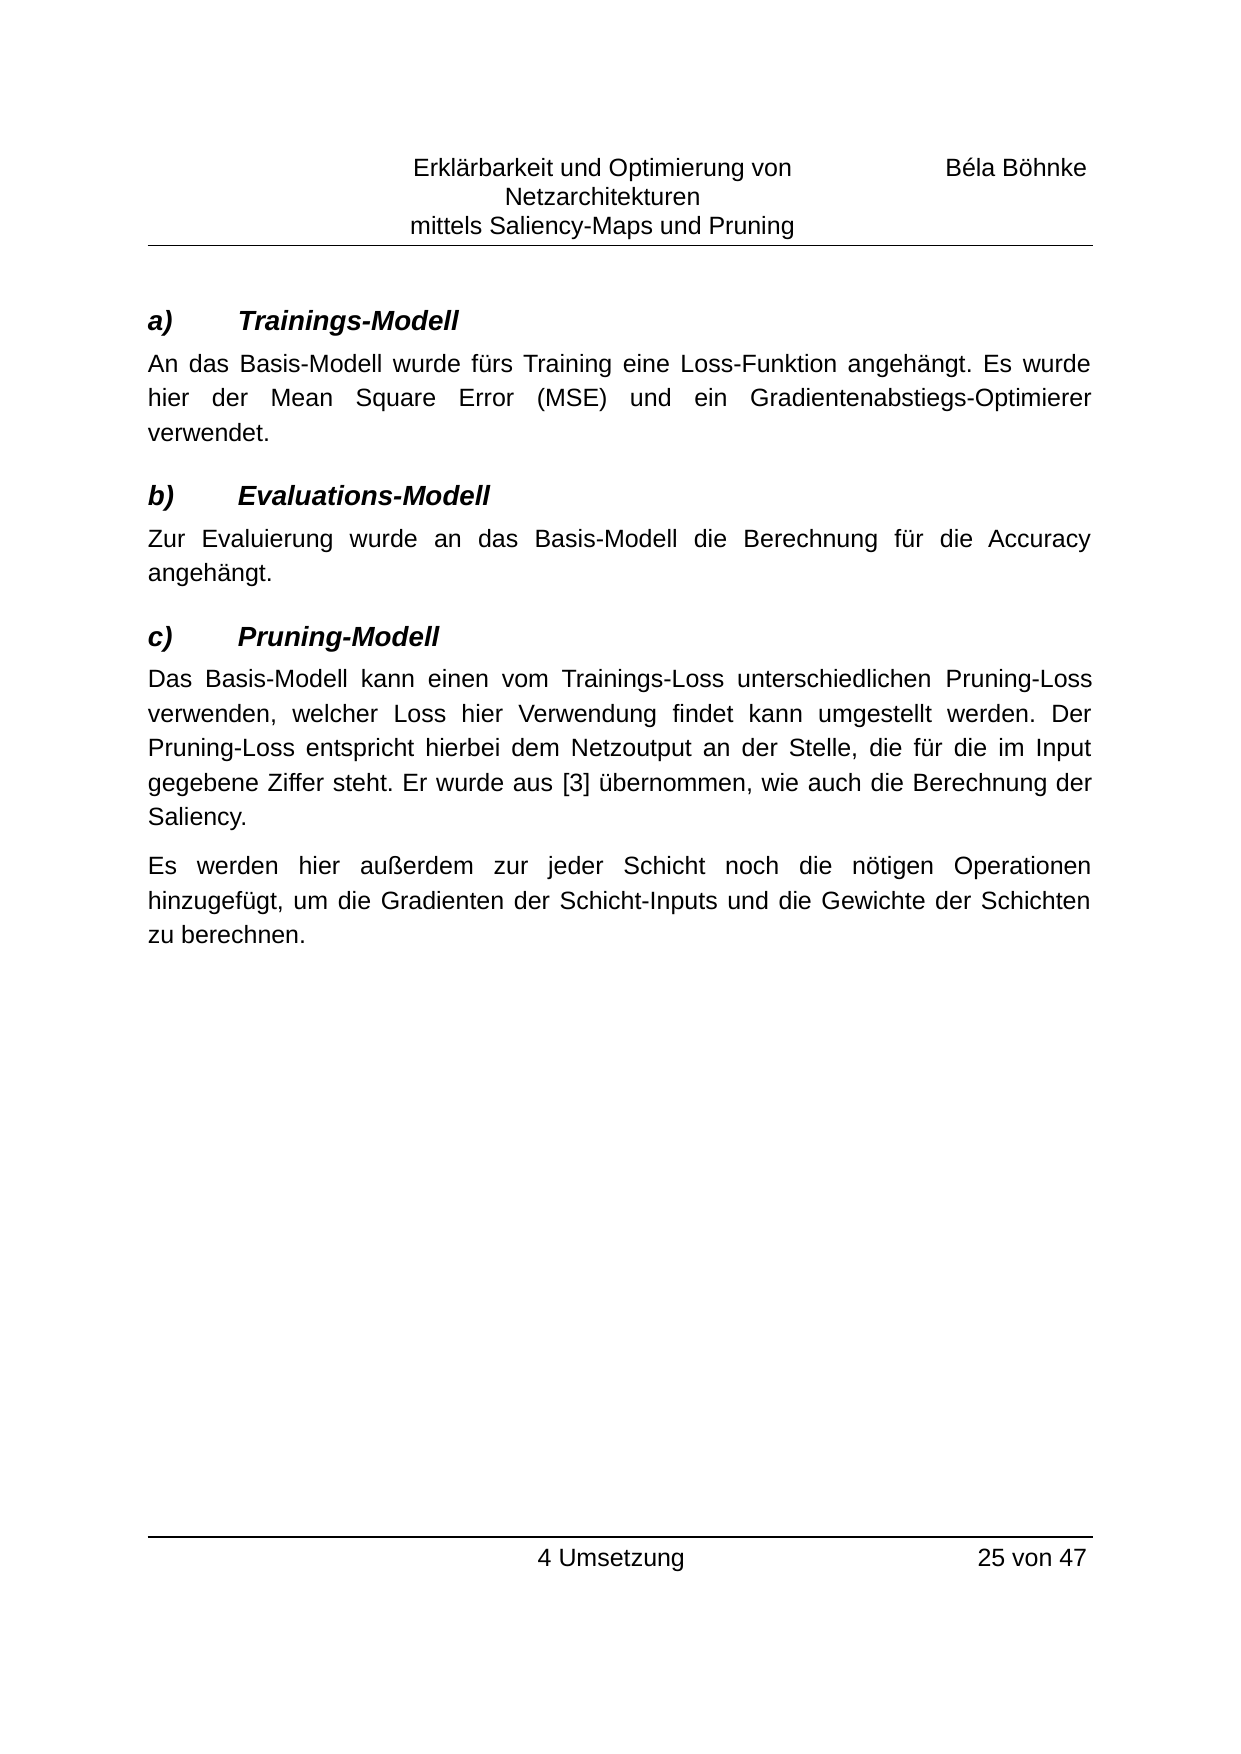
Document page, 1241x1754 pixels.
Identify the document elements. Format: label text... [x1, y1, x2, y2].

text An das Basis-Modell wurde fürs Training eine Loss-Funktion angehängt. Es wurde hier der Mean Square Error (MSE) und ein Gradientenabstiegs-Optimierer verwendet. [148, 349, 1093, 447]
text Das Basis-Modell kann einen vom Trainings-Loss unterschiedlichen Pruning-Loss verwenden, welcher Loss hier Verwendung findet kann umgestellt werden. Der Pruning-Loss entspricht hierbei dem Netzoutput an der Stelle, die für die im Input gegebene Ziffer steht. Er wurde aus [3] übernommen, wie auch die Berechnung der Saliency. [148, 664, 1093, 831]
subtitle Trainings-Modell [148, 304, 1093, 336]
subtitle Pruning-Modell [148, 620, 1093, 652]
text Es werden hier außerdem zur jeder Schicht noch die nötigen Operationen hinzugefügt, um die Gradienten der Schicht-Inputs und die Gewichte der Schichten zu berechnen. [148, 851, 1093, 949]
text Zur Evaluierung wurde an das Basis-Modell die Berechnung für die Accuracy angehängt. [148, 524, 1093, 587]
subtitle Evaluations-Modell [148, 479, 1093, 511]
